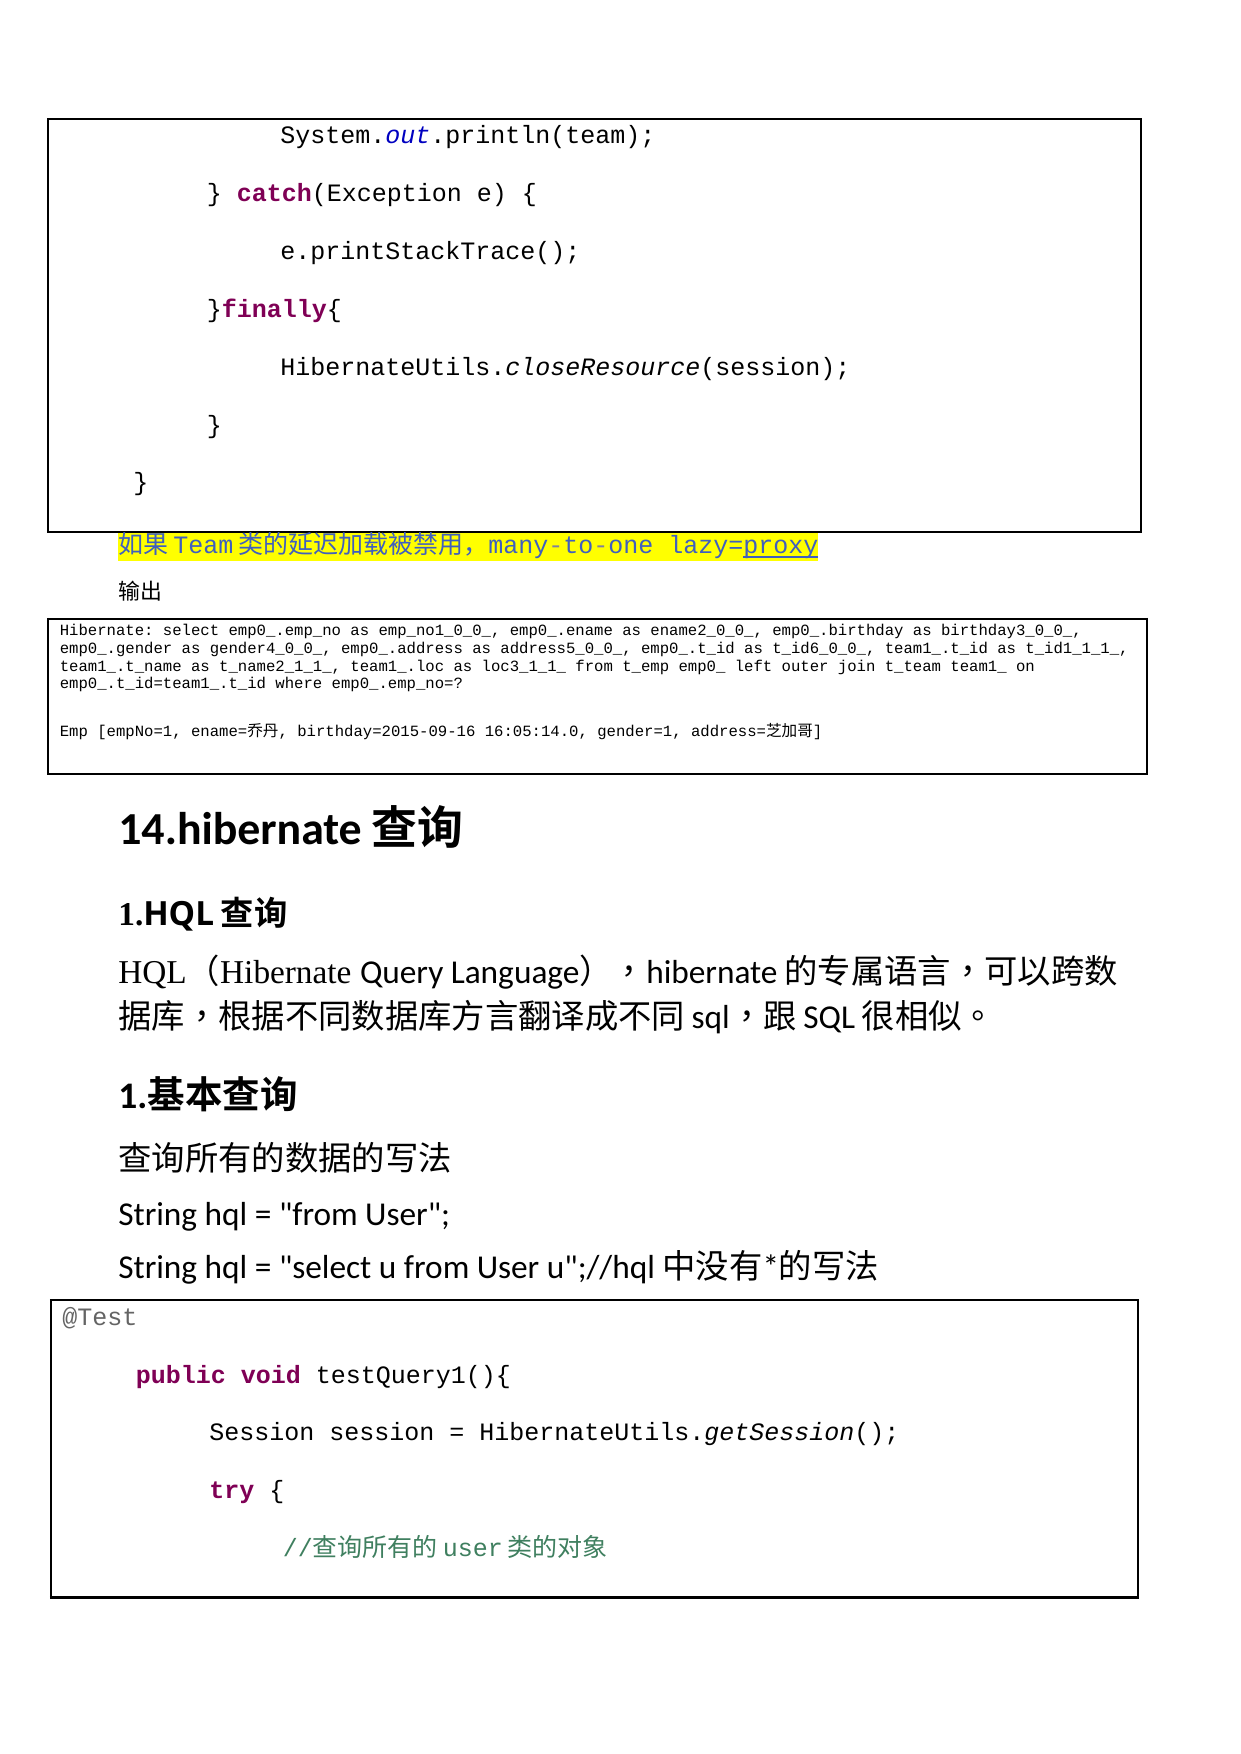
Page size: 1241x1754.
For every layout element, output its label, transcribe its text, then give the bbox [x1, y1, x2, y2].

text HQL（Hibernate Query Language），hibernate的专属语言，可以跨数据库，根据不同数据库方言翻译成不同sql，跟SQL很相似。 [118, 947, 1122, 1038]
table_header System.out.println(team); } catch(Exception e) { e.printStackTrace(); }finally{ HibernateUtils.closeResource(session); } } [49, 120, 1140, 531]
table_header @Test public void testQuery1(){ Session session = HibernateUtils.getSession(); try { //查询所有的user类的对象 [52, 1301, 1137, 1596]
text 如果Team类的延迟加载被禁用，many-to-one lazy=proxy [118, 533, 1122, 561]
subtitle 1.基本查询 [118, 1065, 1122, 1120]
subtitle 14.hibernate查询 [118, 800, 1122, 856]
text 查询所有的数据的写法 [118, 1132, 1122, 1180]
table_header Hibernate: select emp0_.emp_no as emp_no1_0_0_, emp0_.ename as ename2_0_0_, emp0_.birthday as birthday3_0_0_, emp0_.gender as gender4_0_0_, emp0_.address as address5_0_0_, emp0_.t_id as t_id6_0_0_, team1_.t_id as t_id1_1_1_, team1_.t_name as t_name2_1_1_, team1_.loc as loc3_1_1_ from t_emp emp0_ left outer join t_team team1_ on emp0_.t_id=team1_.t_id where emp0_.emp_no=? Emp [empNo=1, ename=乔丹, birthday=2015-09-16 16:05:14.0, gender=1, address=芝加哥] [49, 620, 1146, 773]
subtitle 1.HQL查询 [118, 889, 1122, 935]
text String hql = "select u from User u";//hql中没有*的写法 [118, 1246, 1122, 1287]
text String hql = "from User"; [118, 1193, 1122, 1234]
text 输出 [118, 574, 1122, 605]
